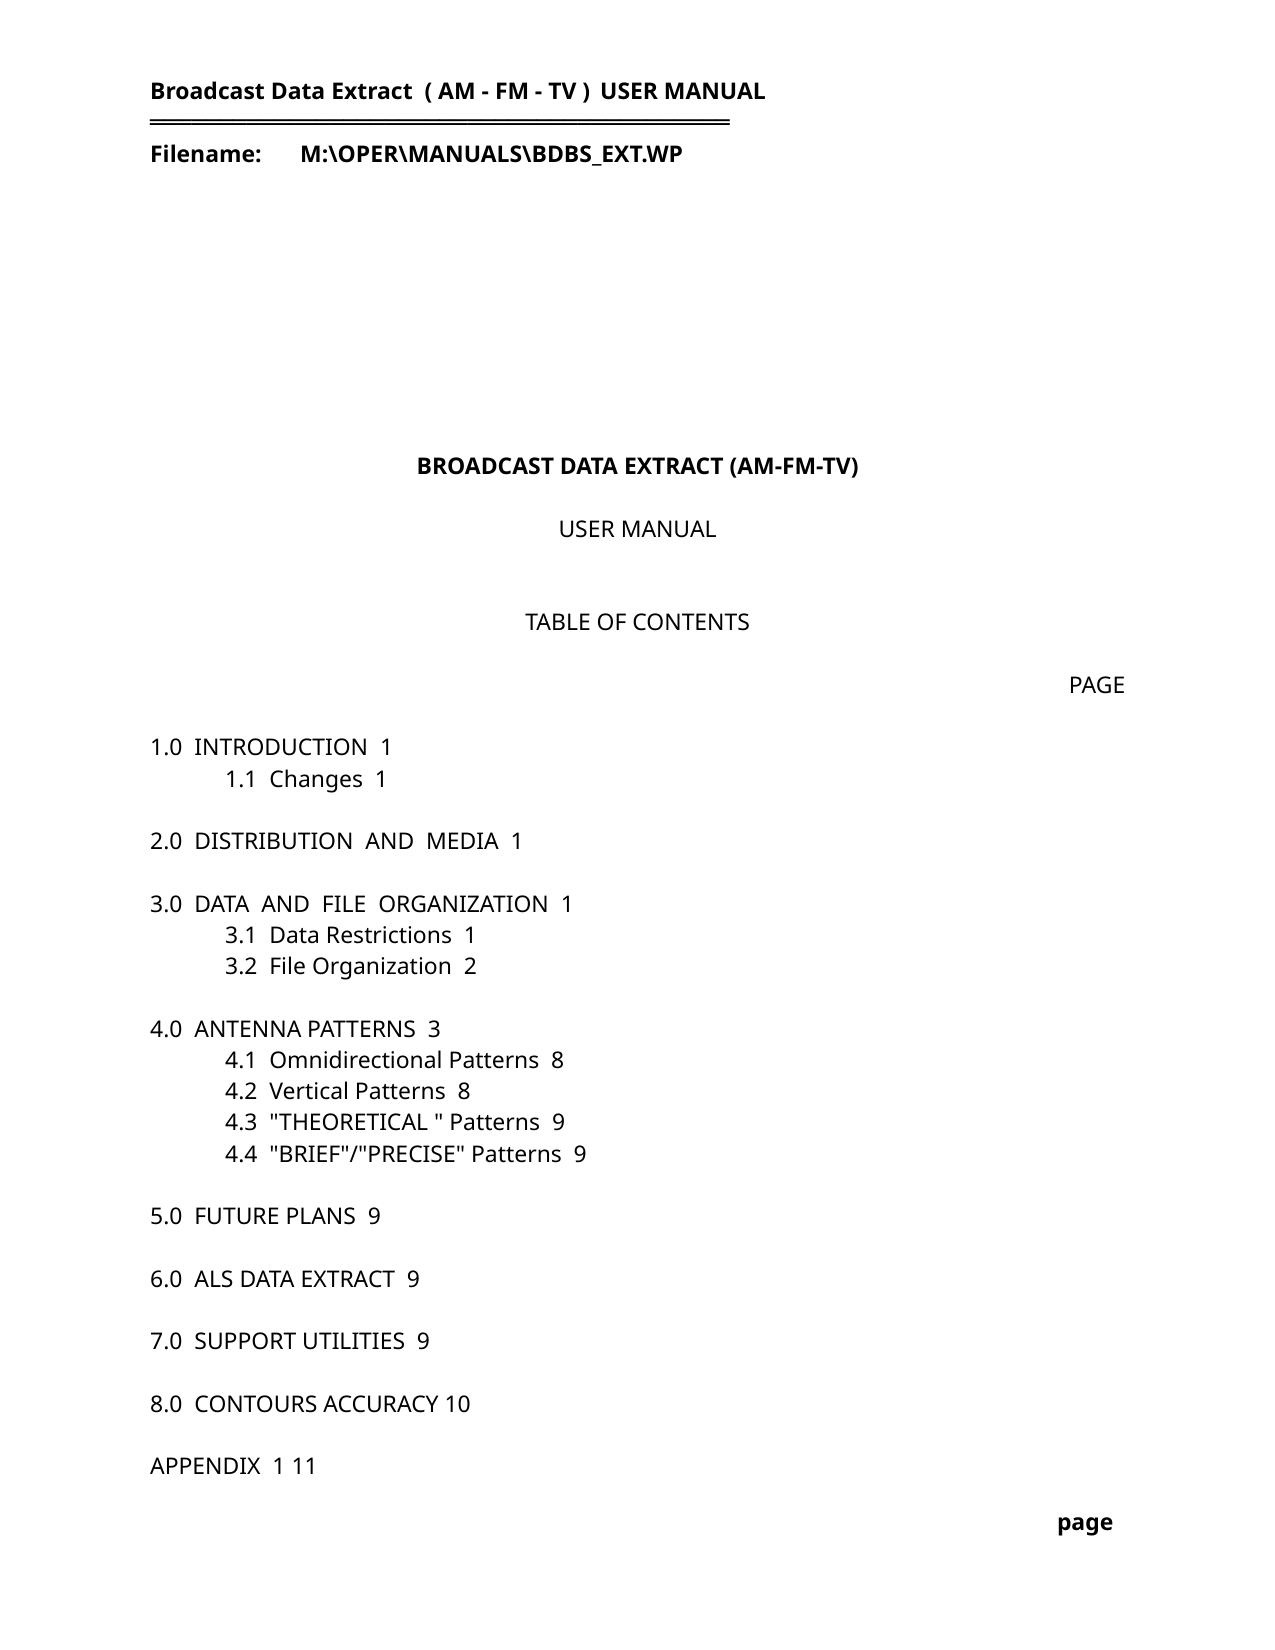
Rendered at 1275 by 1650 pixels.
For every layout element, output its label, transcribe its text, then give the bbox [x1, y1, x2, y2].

text 4.2 Vertical Patterns 8 [225, 1075, 1050, 1106]
text 8.0 CONTOURS ACCURACY 10 [150, 1387, 1050, 1419]
text TABLE OF CONTENTS [150, 606, 1125, 637]
text 3.2 File Organization 2 [225, 950, 1050, 981]
text 1.1 Changes 1 [225, 762, 1050, 794]
text BROADCAST DATA EXTRACT (AM-FM-TV) [150, 450, 1125, 481]
text 5.0 FUTURE PLANS 9 [150, 1200, 1050, 1231]
text 3.0 DATA AND FILE ORGANIZATION 1 [150, 887, 1050, 919]
text 3.1 Data Restrictions 1 [225, 919, 1050, 950]
text 2.0 DISTRIBUTION AND MEDIA 1 [150, 825, 1050, 856]
text 4.1 Omnidirectional Patterns 8 [225, 1044, 1050, 1075]
text 4.0 ANTENNA PATTERNS 3 [150, 1012, 1050, 1044]
text Filename: M:\OPER\MANUALS\BDBS_EXT.WP [150, 137, 1125, 169]
text PAGE [150, 669, 1125, 700]
text APPENDIX 1 11 [150, 1450, 1050, 1481]
text 1.0 INTRODUCTION 1 [150, 731, 1050, 762]
text 6.0 ALS DATA EXTRACT 9 [150, 1262, 1050, 1294]
text 4.3 "THEORETICAL " Patterns 9 [225, 1106, 1050, 1137]
text 4.4 "BRIEF"/"PRECISE" Patterns 9 [225, 1137, 1050, 1169]
text 7.0 SUPPORT UTILITIES 9 [150, 1325, 1050, 1356]
text USER MANUAL [150, 512, 1125, 544]
